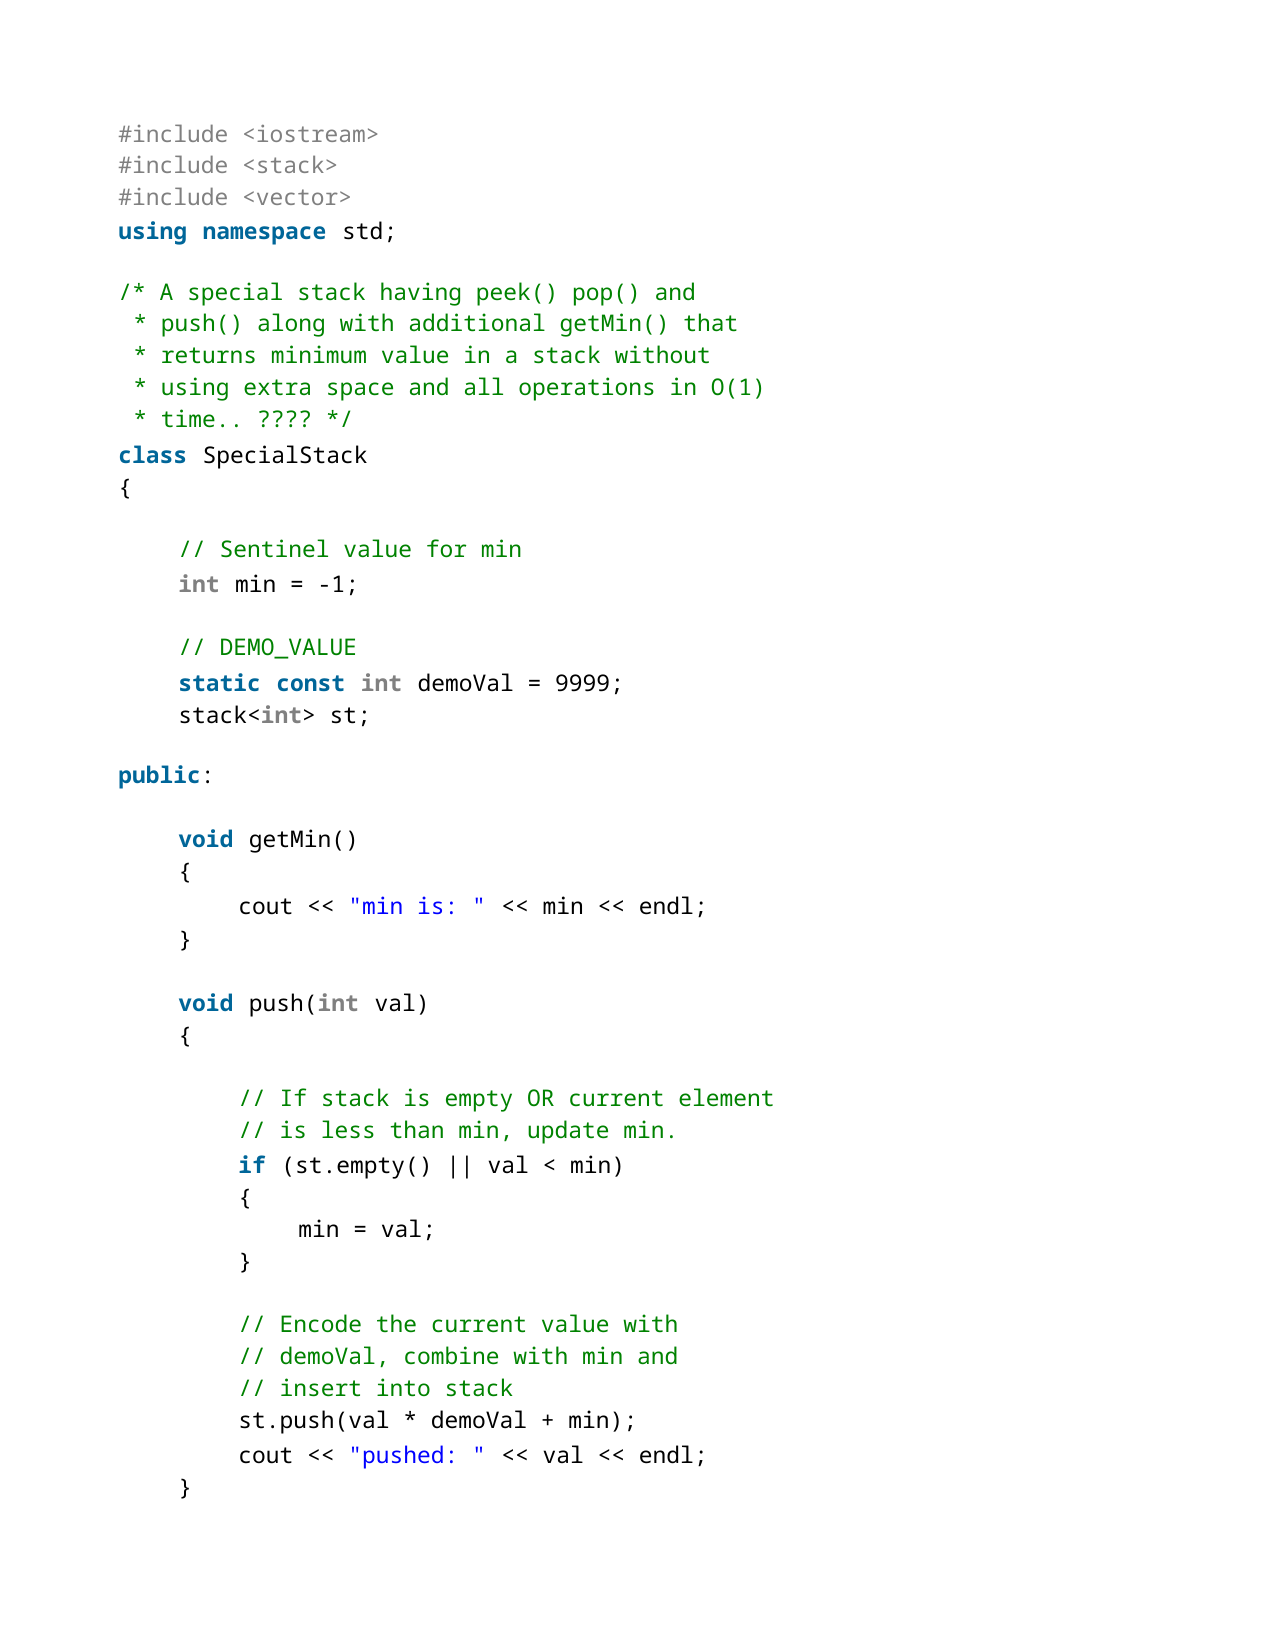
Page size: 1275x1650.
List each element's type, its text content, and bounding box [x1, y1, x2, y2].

table_header #include <iostream> #include <stack> #include <vector> using namespace std; /* A special stack having peek() pop() and * push() along with additional getMin() that * returns minimum value in a stack without * using extra space and all operations in O(1) * time.. ???? */ class SpecialStack { // Sentinel value for min int min = -1; // DEMO_VALUE static const int demoVal = 9999; stack<int> st; public: void getMin() { cout << "min is: " << min << endl; } void push(int val) { // If stack is empty OR current element // is less than min, update min. if (st.empty() || val < min) { min = val; } // Encode the current value with // demoVal, combine with min and // insert into stack st.push(val * demoVal + min); cout << "pushed: " << val << endl; } [118, 118, 800, 1503]
